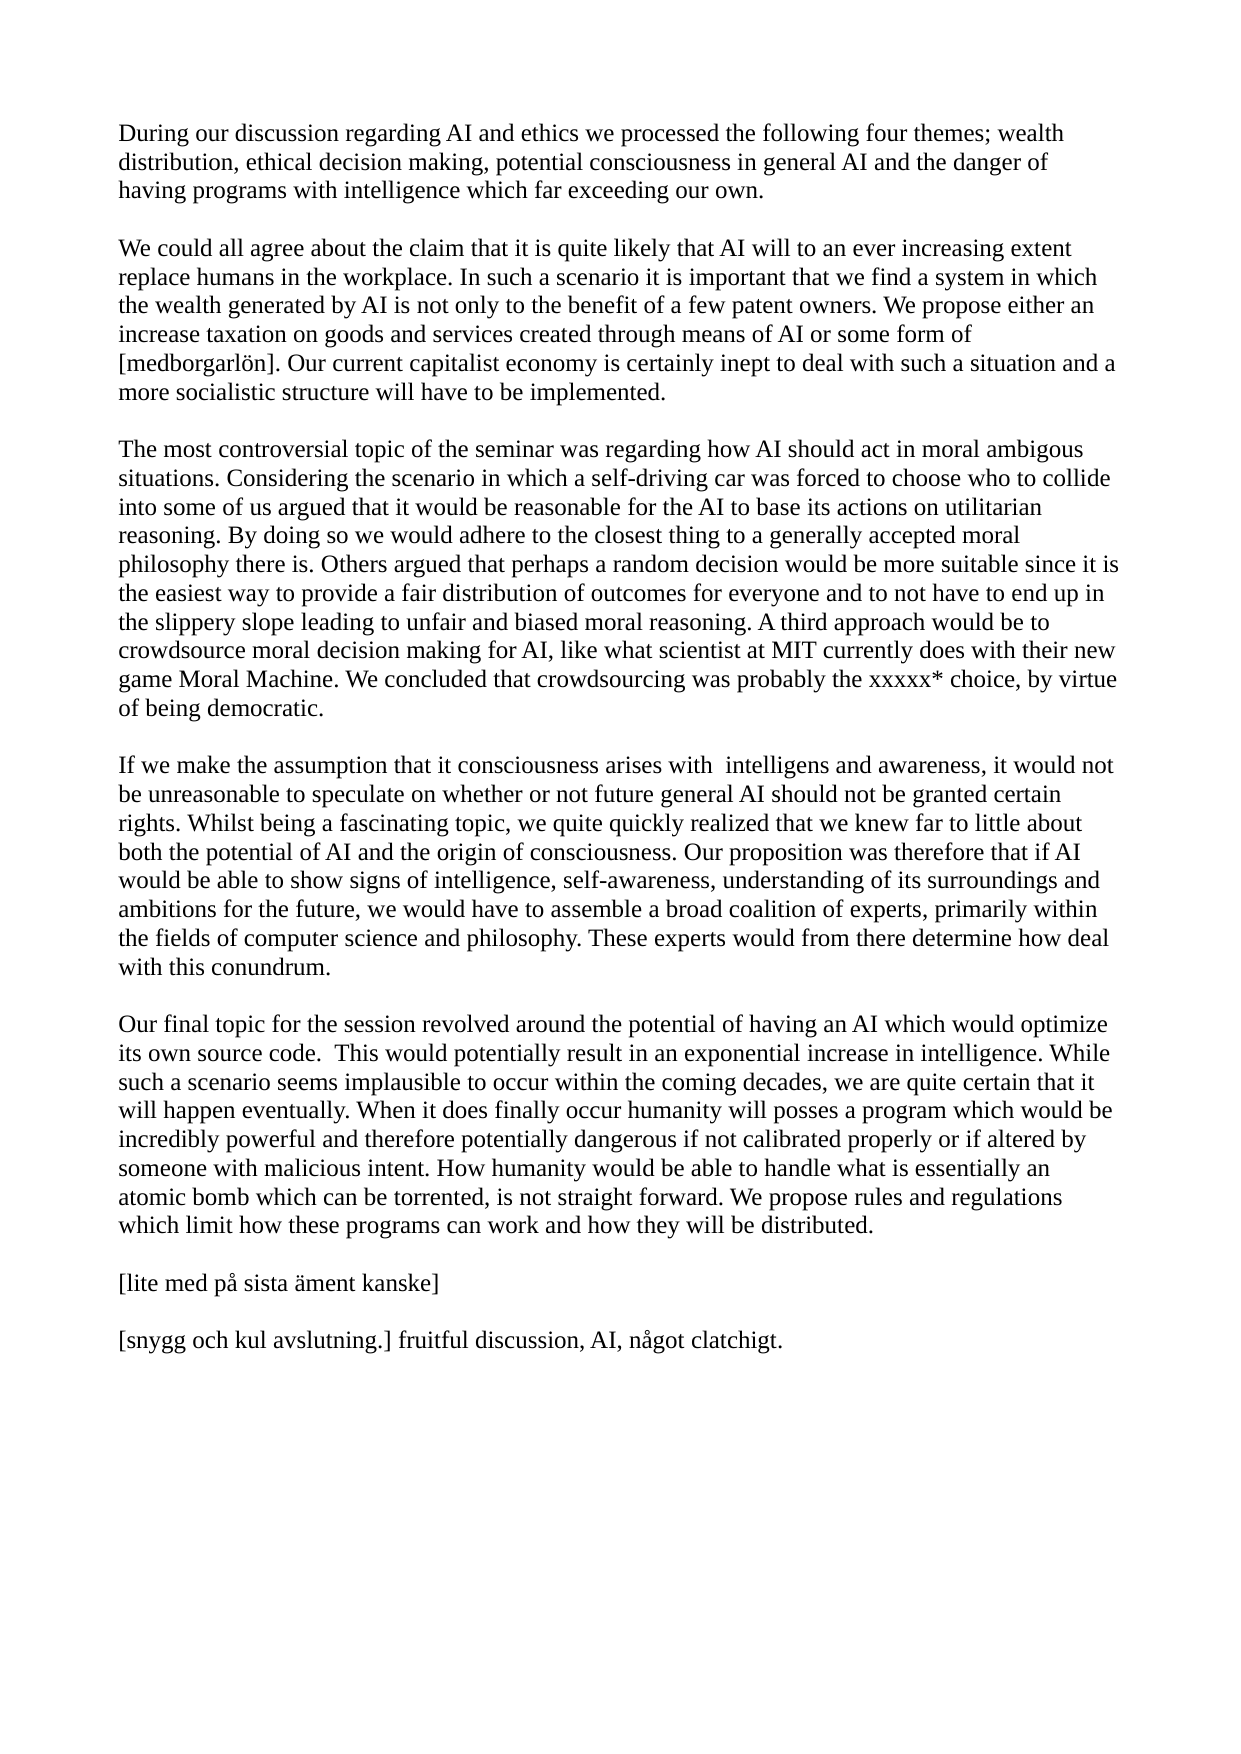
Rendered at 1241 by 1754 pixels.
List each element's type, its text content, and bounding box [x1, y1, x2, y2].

text The most controversial topic of the seminar was regarding how AI should act in moral ambigous situations. Considering the scenario in which a self-driving car was forced to choose who to collide into some of us argued that it would be reasonable for the AI to base its actions on utilitarian reasoning. By doing so we would adhere to the closest thing to a generally accepted moral philosophy there is. Others argued that perhaps a random decision would be more suitable since it is the easiest way to provide a fair distribution of outcomes for everyone and to not have to end up in the slippery slope leading to unfair and biased moral reasoning. A third approach would be to crowdsource moral decision making for AI, like what scientist at MIT currently does with their new game Moral Machine. We concluded that crowdsourcing was probably the xxxxx* choice, by virtue of being democratic. [118, 434, 1122, 722]
text Our final topic for the session revolved around the potential of having an AI which would optimize its own source code. This would potentially result in an exponential increase in intelligence. While such a scenario seems implausible to occur within the coming decades, we are quite certain that it will happen eventually. When it does finally occur humanity will posses a program which would be incredibly powerful and therefore potentially dangerous if not calibrated properly or if altered by someone with malicious intent. How humanity would be able to handle what is essentially an atomic bomb which can be torrented, is not straight forward. We propose rules and regulations which limit how these programs can work and how they will be distributed. [118, 1009, 1122, 1239]
text We could all agree about the claim that it is quite likely that AI will to an ever increasing extent replace humans in the workplace. In such a scenario it is important that we find a system in which the wealth generated by AI is not only to the benefit of a few patent owners. We propose either an increase taxation on goods and services created through means of AI or some form of [medborgarlön]. Our current capitalist economy is certainly inept to deal with such a situation and a more socialistic structure will have to be implemented. [118, 233, 1122, 406]
text During our discussion regarding AI and ethics we processed the following four themes; wealth distribution, ethical decision making, potential consciousness in general AI and the danger of having programs with intelligence which far exceeding our own. [118, 118, 1122, 204]
text If we make the assumption that it consciousness arises with intelligens and awareness, it would not be unreasonable to speculate on whether or not future general AI should not be granted certain rights. Whilst being a fascinating topic, we quite quickly realized that we knew far to little about both the potential of AI and the origin of consciousness. Our proposition was therefore that if AI would be able to show signs of intelligence, self-awareness, understanding of its surroundings and ambitions for the future, we would have to assemble a broad coalition of experts, primarily within the fields of computer science and philosophy. These experts would from there determine how deal with this conundrum. [118, 751, 1122, 981]
text [snygg och kul avslutning.] fruitful discussion, AI, något clatchigt. [118, 1326, 1122, 1354]
text [lite med på sista äment kanske] [118, 1268, 1122, 1297]
